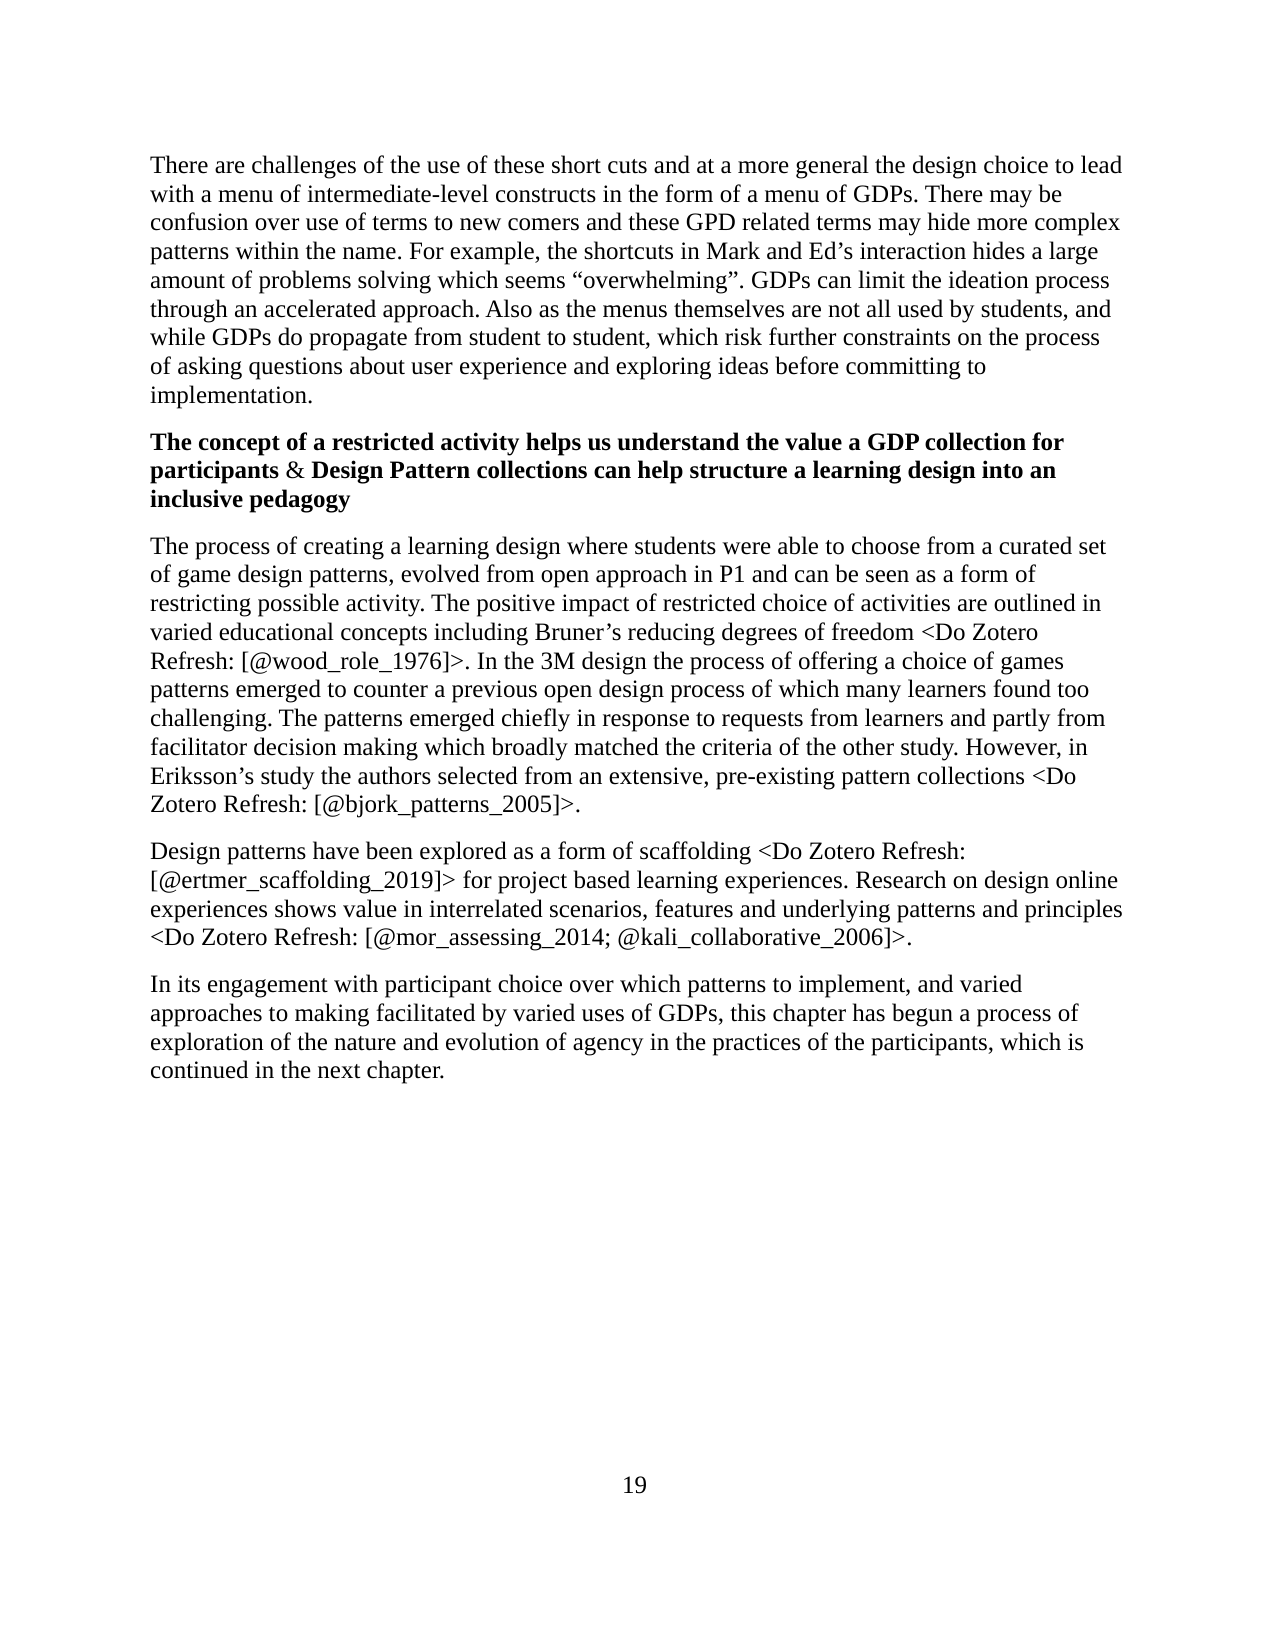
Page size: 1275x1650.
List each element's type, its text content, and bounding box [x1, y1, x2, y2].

text There are challenges of the use of these short cuts and at a more general the design choice to lead with a menu of intermediate-level constructs in the form of a menu of GDPs. There may be confusion over use of terms to new comers and these GPD related terms may hide more complex patterns within the name. For example, the shortcuts in Mark and Ed’s interaction hides a large amount of problems solving which seems “overwhelming”. GDPs can limit the ideation process through an accelerated approach. Also as the menus themselves are not all used by students, and while GDPs do propagate from student to student, which risk further constraints on the process of asking questions about user experience and exploring ideas before committing to implementation. [150, 150, 1125, 409]
text The concept of a restricted activity helps us understand the value a GDP collection for participants & Design Pattern collections can help structure a learning design into an inclusive pedagogy [150, 427, 1125, 513]
text Design patterns have been explored as a form of scaffolding <Do Zotero Refresh: [@ertmer_scaffolding_2019]> for project based learning experiences. Research on design online experiences shows value in interrelated scenarios, features and underlying patterns and principles <Do Zotero Refresh: [@mor_assessing_2014; @kali_collaborative_2006]>. [150, 836, 1125, 951]
text The process of creating a learning design where students were able to choose from a curated set of game design patterns, evolved from open approach in P1 and can be seen as a form of restricting possible activity. The positive impact of restricted choice of activities are outlined in varied educational concepts including Bruner’s reducing degrees of freedom <Do Zotero Refresh: [@wood_role_1976]>. In the 3M design the process of offering a choice of games patterns emerged to counter a previous open design process of which many learners found too challenging. The patterns emerged chiefly in response to requests from learners and partly from facilitator decision making which broadly matched the criteria of the other study. However, in Eriksson’s study the authors selected from an extensive, pre-existing pattern collections <Do Zotero Refresh: [@bjork_patterns_2005]>. [150, 531, 1125, 818]
text In its engagement with participant choice over which patterns to implement, and varied approaches to making facilitated by varied uses of GDPs, this chapter has begun a process of exploration of the nature and evolution of agency in the practices of the participants, which is continued in the next chapter. [150, 969, 1125, 1084]
